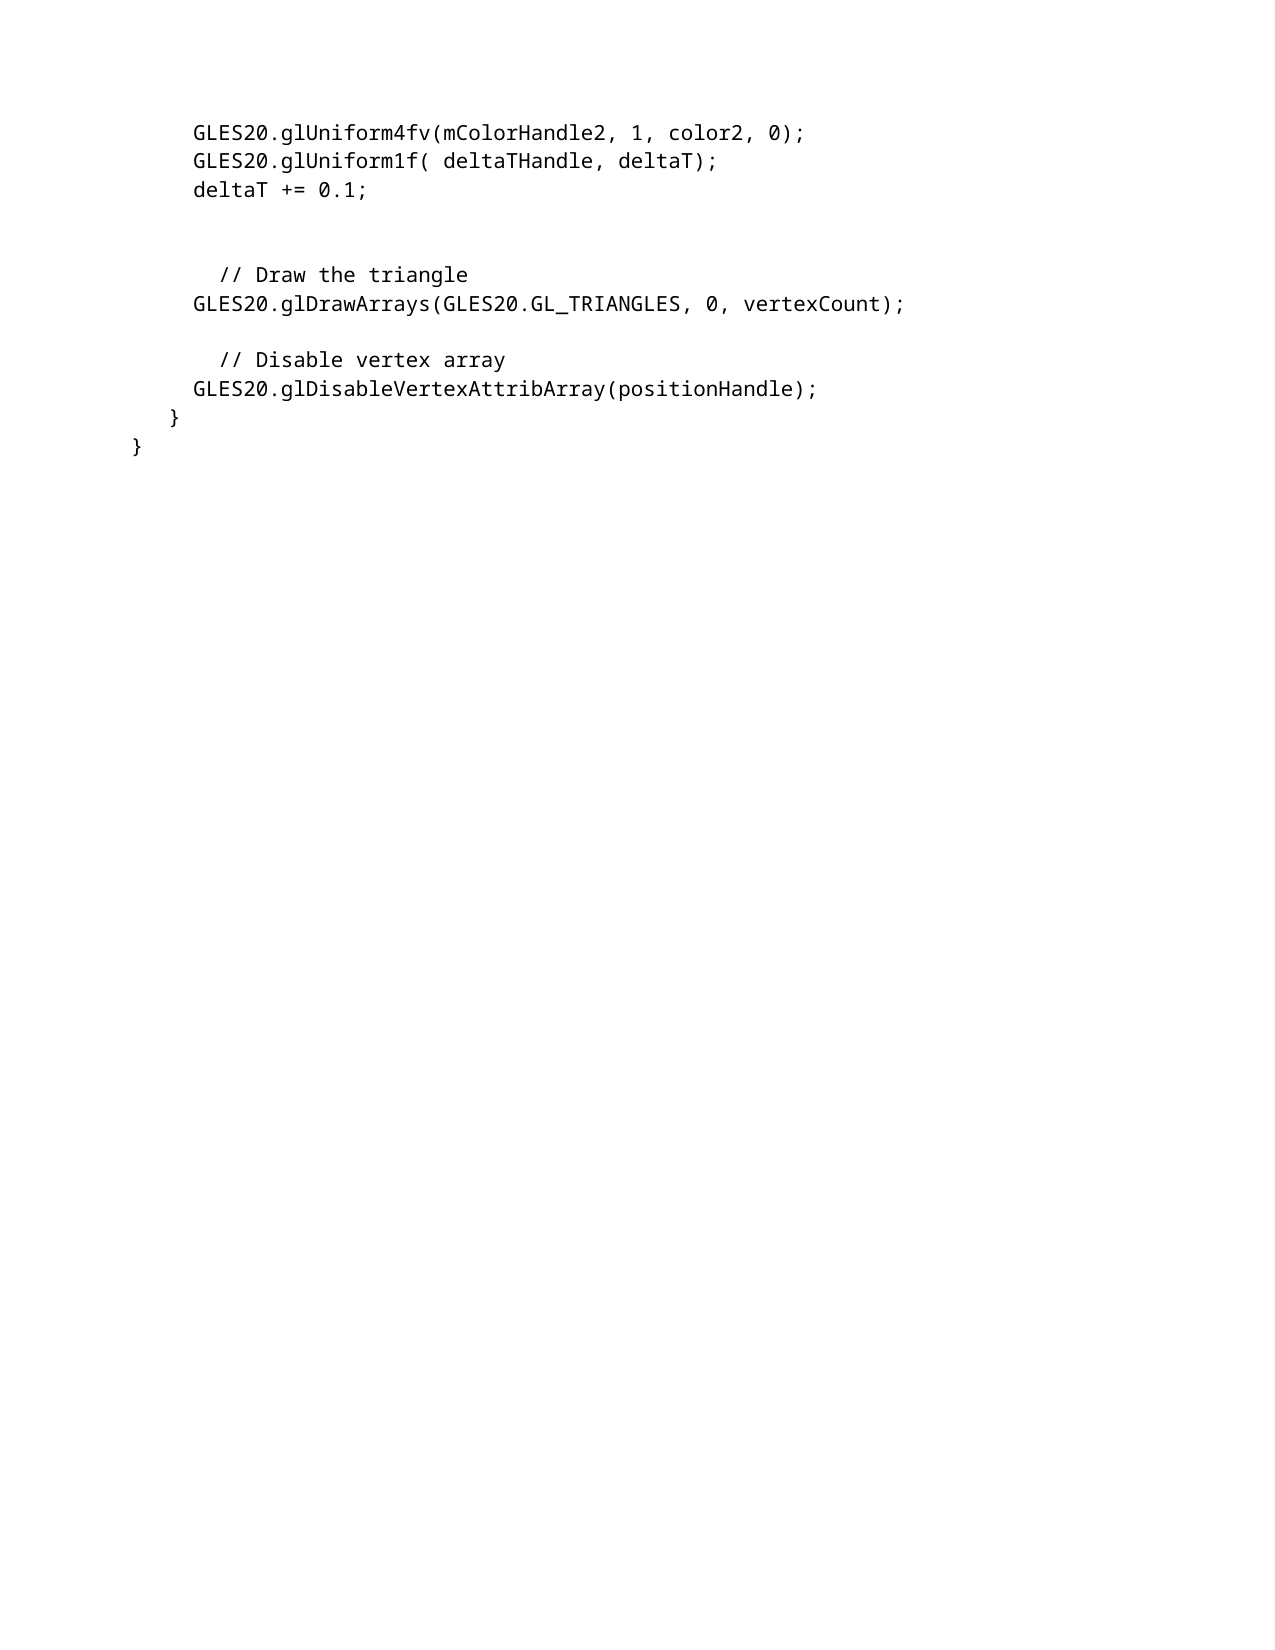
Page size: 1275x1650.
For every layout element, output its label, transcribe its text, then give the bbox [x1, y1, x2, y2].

text GLES20.glDrawArrays(GLES20.GL_TRIANGLES, 0, vertexCount); [118, 289, 1157, 317]
text deltaT += 0.1; [118, 175, 1157, 203]
text } [118, 402, 1157, 431]
text } [118, 431, 1157, 459]
text GLES20.glDisableVertexAttribArray(positionHandle); [118, 374, 1157, 402]
text GLES20.glUniform1f( deltaTHandle, deltaT); [118, 147, 1157, 175]
text // Draw the triangle [118, 260, 1157, 289]
text // Disable vertex array [118, 346, 1157, 374]
text GLES20.glUniform4fv(mColorHandle2, 1, color2, 0); [118, 118, 1157, 147]
